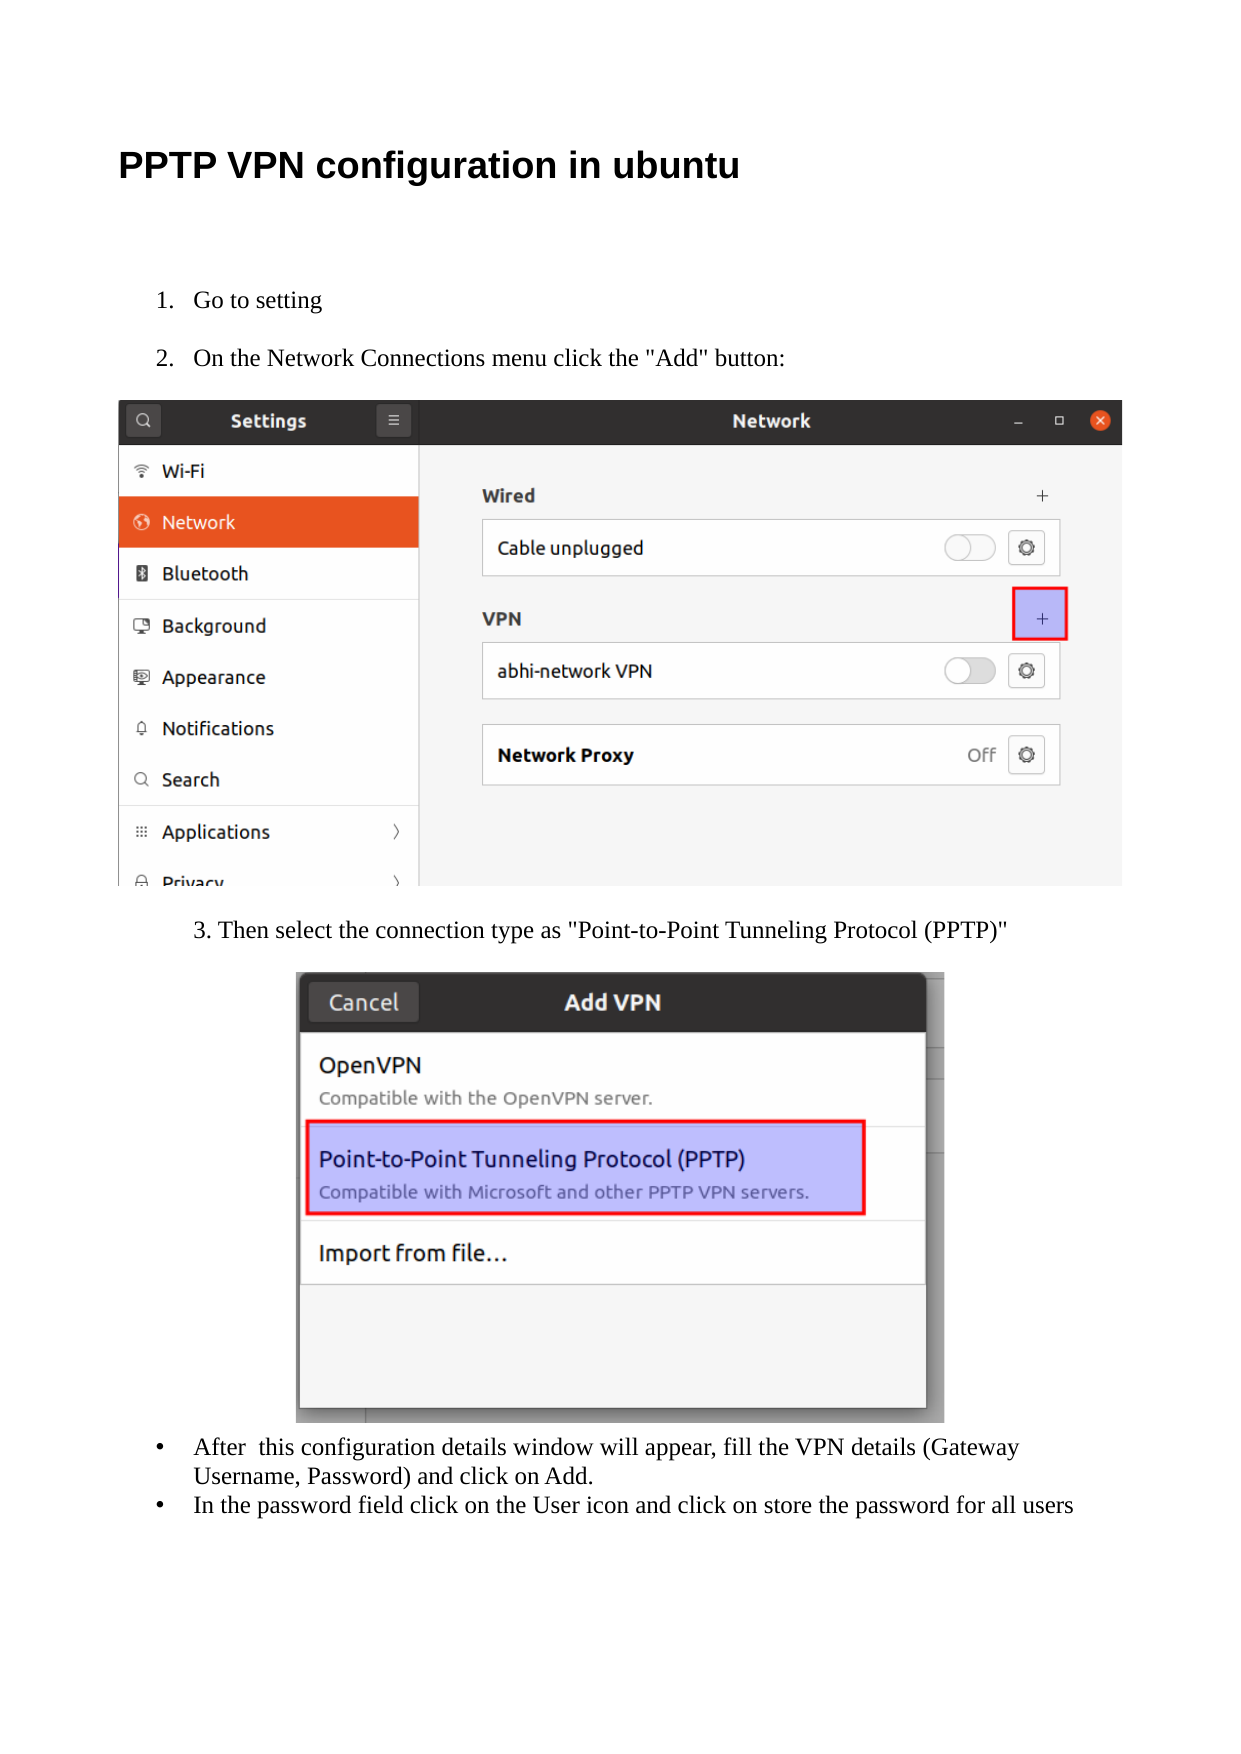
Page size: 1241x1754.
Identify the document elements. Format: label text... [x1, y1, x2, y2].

subtitle PPTP VPN configuration in ubuntu [118, 143, 1122, 187]
list Go to setting [156, 286, 1122, 314]
list In the password field click on the User icon and click on store the password for all users [156, 1490, 1122, 1518]
picture [118, 400, 1123, 886]
picture [295, 972, 945, 1423]
list On the Network Connections menu click the "Add" button: [156, 343, 1122, 372]
list 3. Then select the connection type as "Point-to-Point Tunneling Protocol (PPTP)" [156, 915, 1122, 943]
list After this configuration details window will appear, fill the VPN details (Gateway Username, Password) and click on Add. [156, 1432, 1122, 1490]
